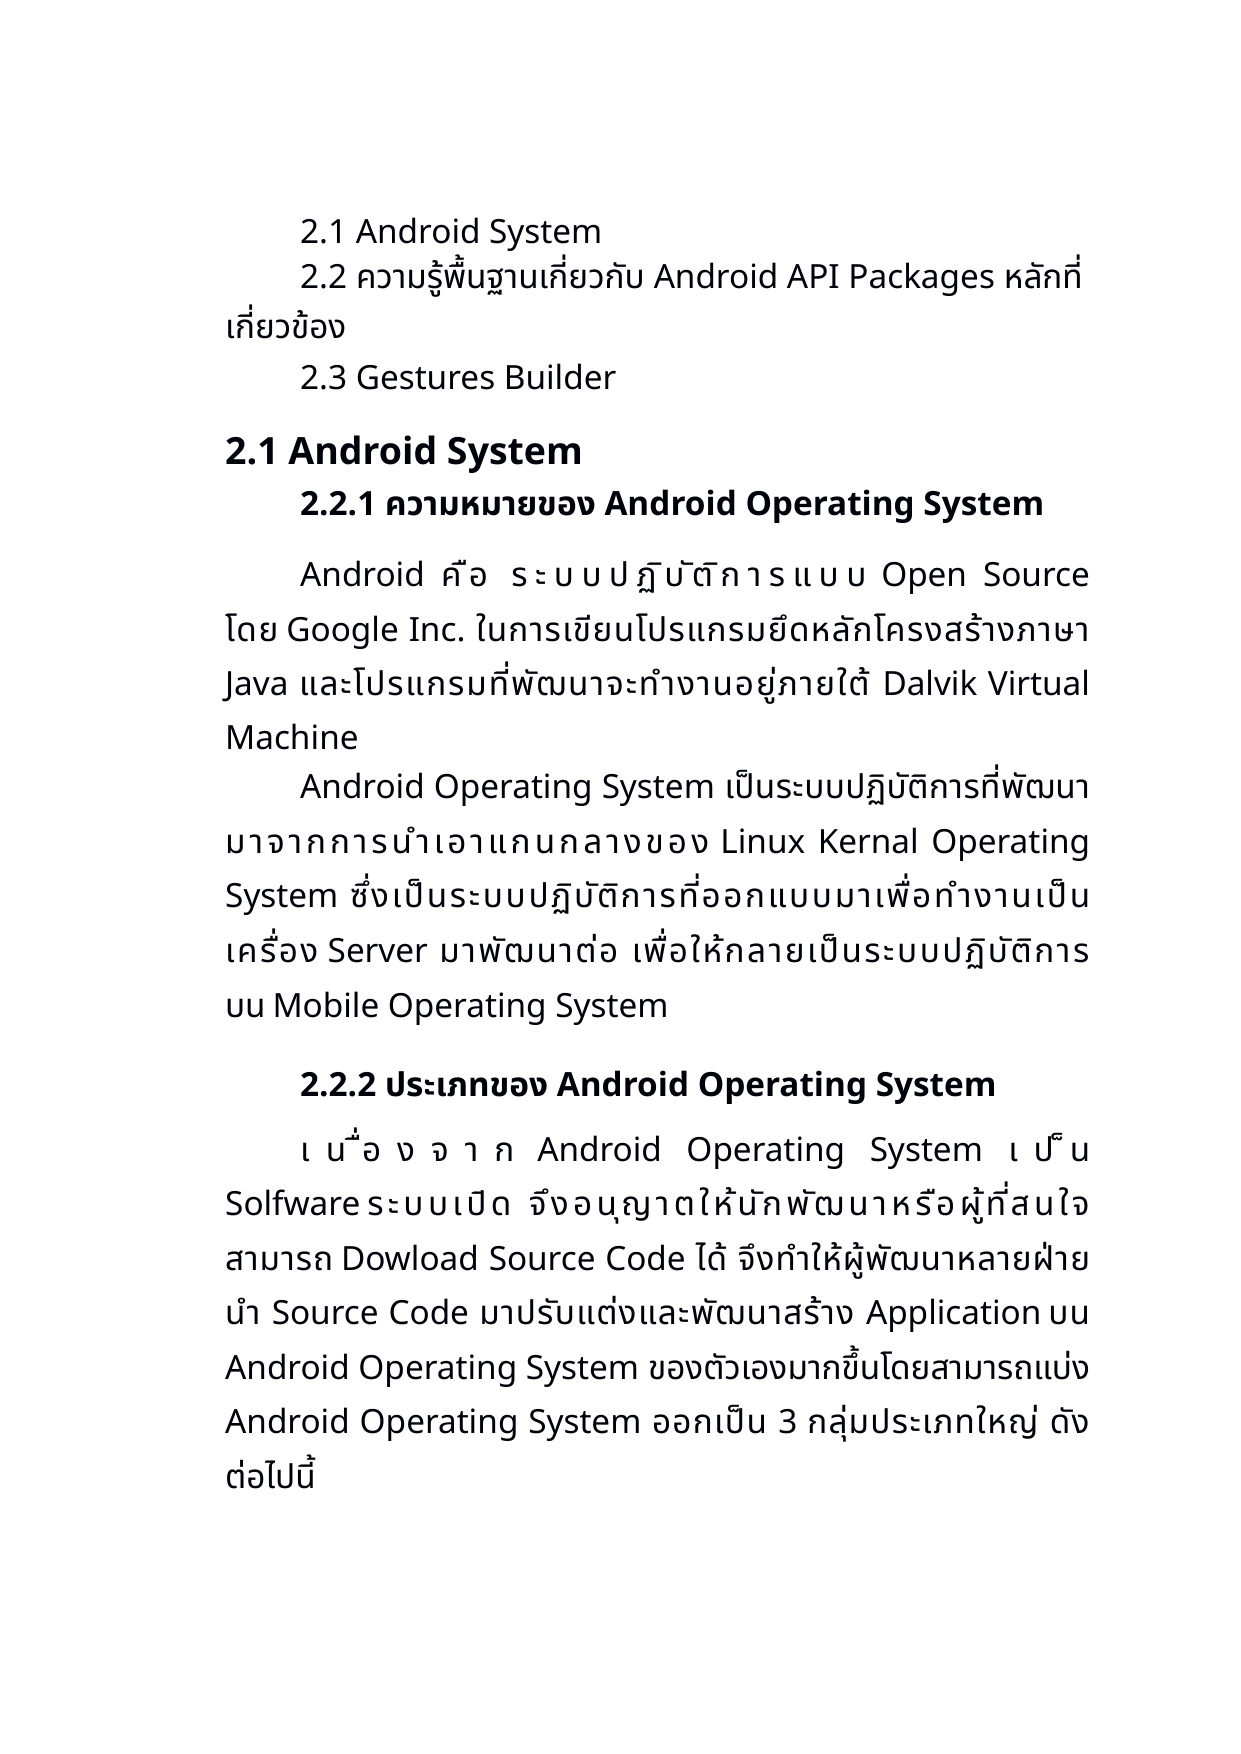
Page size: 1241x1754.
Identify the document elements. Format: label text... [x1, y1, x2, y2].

subtitle 2.1 Android System [225, 424, 1090, 475]
text 2.1 Android System [225, 207, 1090, 253]
text 2.2.1 ความหมายของ Android Operating System [225, 479, 1090, 530]
text 2.3 Gestures Builder [225, 354, 1090, 399]
text เนื่องจากAndroid Operating System เป็น Solfwareระบบเปิด จึงอนุญาตให้นักพัฒนาหรือผู้ที่สนใจสามารถDowload Source Code ได้ จึงทำให้ผู้พัฒนาหลายฝ่ายนำ Source Code มาปรับแต่งและพัฒนาสร้าง Applicationบน Android Operating System ของตัวเองมากขึ้นโดยสามารถแบ่ง Android Operating System ออกเป็น 3 กลุ่มประเภทใหญ่ ดังต่อไปนี้ [225, 1125, 1090, 1503]
text 2.2 ความรู้พื้นฐานเกี่ยวกับ Android API Packages หลักที่เกี่ยวข้อง [225, 253, 1090, 354]
text Android Operating System เป็นระบบปฏิบัติการที่พัฒนามาจากการนำเอาแกนกลางของLinux Kernal Operating System ซึ่งเป็นระบบปฏิบัติการที่ออกแบบมาเพื่อทำงานเป็นเครื่องServer มาพัฒนาต่อ เพื่อให้กลายเป็นระบบปฏิบัติการบนMobile Operating System [225, 763, 1090, 1032]
text Android คือ ระบบปฏิบัติการแบบOpen Source โดยGoogle Inc. ในการเขียนโปรแกรมยึดหลักโครงสร้างภาษา Java และโปรแกรมที่พัฒนาจะทำงานอยู่ภายใต้ Dalvik Virtual Machine [225, 551, 1090, 759]
subtitle 2.2.2 ประเภทของ Android Operating System [225, 1061, 1090, 1112]
